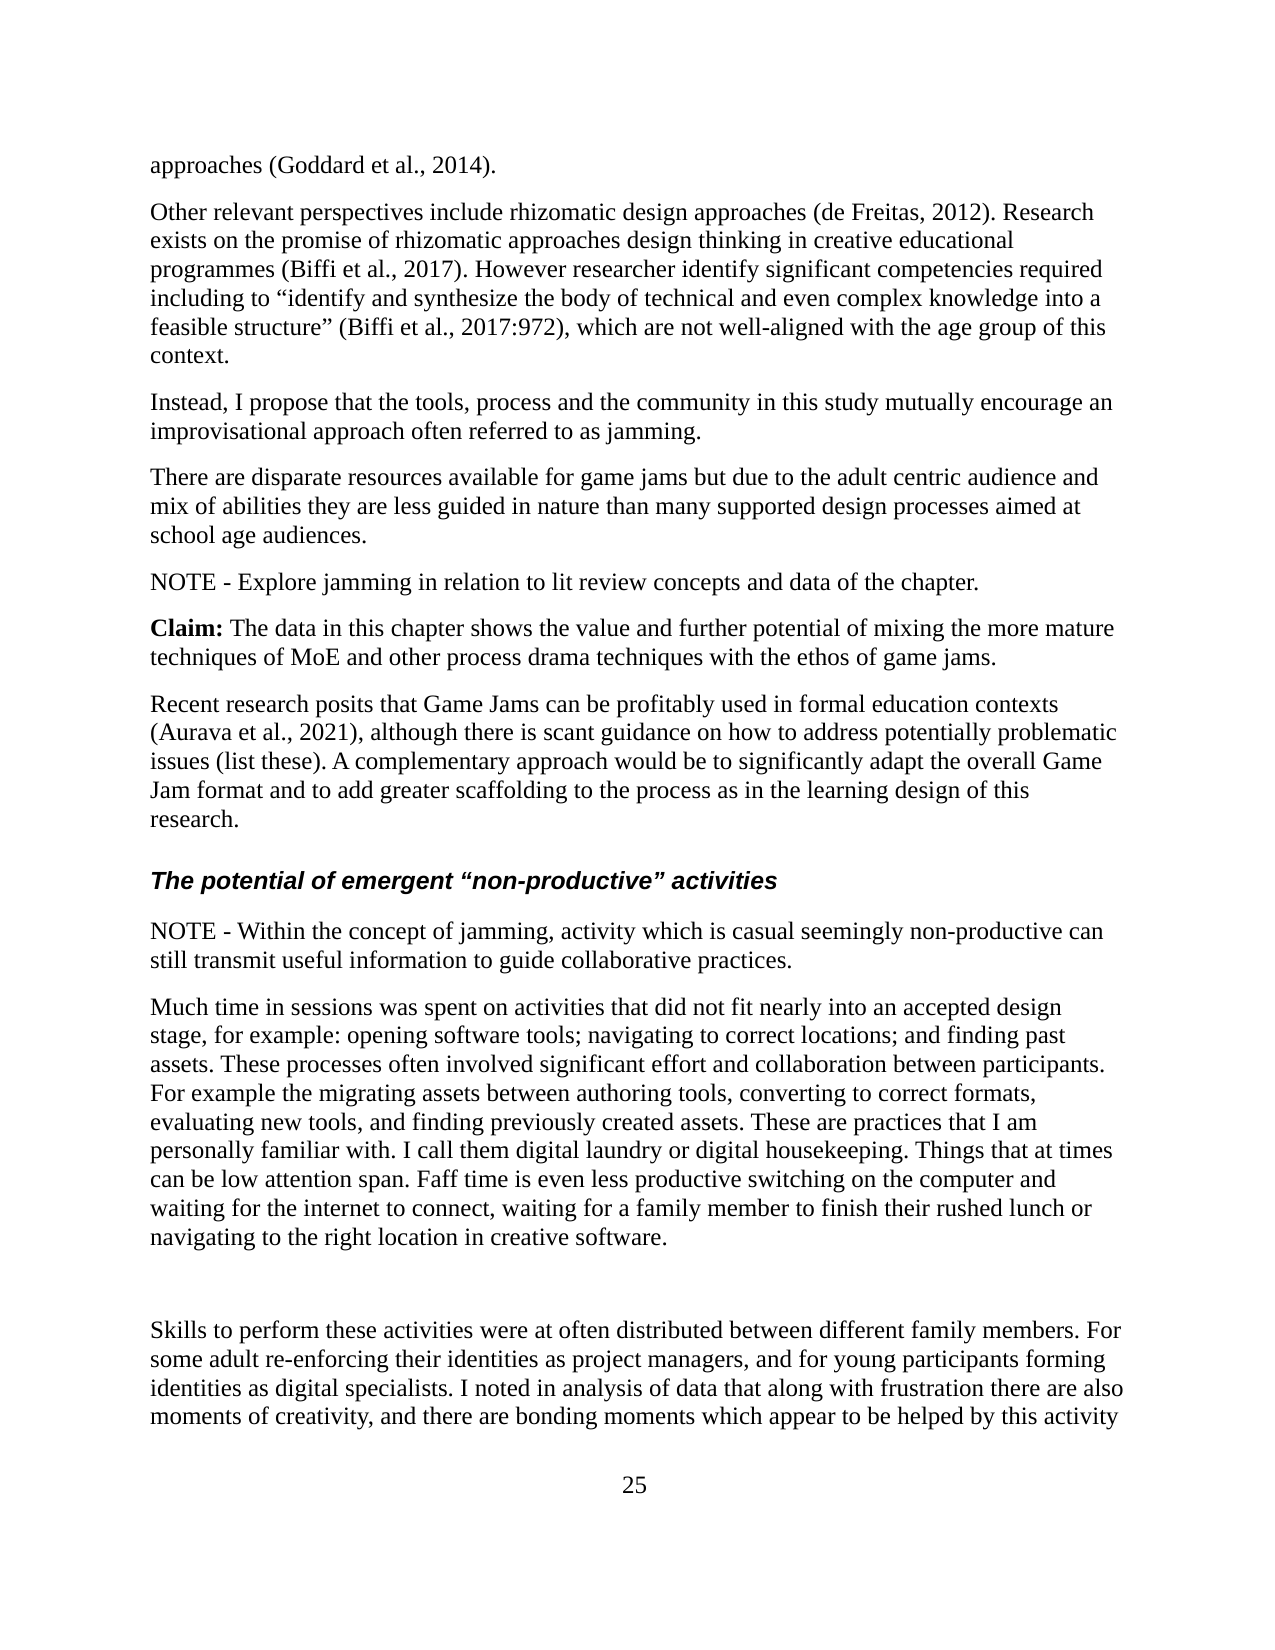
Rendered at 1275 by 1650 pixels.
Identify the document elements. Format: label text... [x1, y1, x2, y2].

subtitle The potential of emergent “non-productive” activities [150, 866, 1125, 895]
text NOTE - Within the concept of jamming, activity which is casual seemingly non-productive can still transmit useful information to guide collaborative practices. [150, 916, 1125, 974]
text There are disparate resources available for game jams but due to the adult centric audience and mix of abilities they are less guided in nature than many supported design processes aimed at school age audiences. [150, 462, 1125, 549]
text Recent research posits that Game Jams can be profitably used in formal education contexts (Aurava et al., 2021), although there is scant guidance on how to address potentially problematic issues (list these). A complementary approach would be to significantly adapt the overall Game Jam format and to add greater scaffolding to the process as in the learning design of this research. [150, 689, 1125, 832]
text Much time in sessions was spent on activities that did not fit nearly into an accepted design stage, for example: opening software tools; navigating to correct locations; and finding past assets. These processes often involved significant effort and collaboration between participants. For example the migrating assets between authoring tools, converting to correct formats, evaluating new tools, and finding previously created assets. These are practices that I am personally familiar with. I call them digital laundry or digital housekeeping. Things that at times can be low attention span. Faff time is even less productive switching on the computer and waiting for the internet to connect, waiting for a family member to finish their rushed lunch or navigating to the right location in creative software. [150, 992, 1125, 1251]
text Claim: The data in this chapter shows the value and further potential of mixing the more mature techniques of MoE and other process drama techniques with the ethos of game jams. [150, 613, 1125, 671]
text Instead, I propose that the tools, process and the community in this study mutually encourage an improvisational approach often referred to as jamming. [150, 387, 1125, 444]
text Other relevant perspectives include rhizomatic design approaches (de Freitas, 2012). Research exists on the promise of rhizomatic approaches design thinking in creative educational programmes (Biffi et al., 2017). However researcher identify significant competencies required including to “identify and synthesize the body of technical and even complex knowledge into a feasible structure” (Biffi et al., 2017:972), which are not well-aligned with the age group of this context. [150, 197, 1125, 369]
text NOTE - Explore jamming in relation to lit review concepts and data of the chapter. [150, 567, 1125, 595]
text Skills to perform these activities were at often distributed between different family members. For some adult re-enforcing their identities as project managers, and for young participants forming identities as digital specialists. I noted in analysis of data that along with frustration there are also moments of creativity, and there are bonding moments which appear to be helped by this activity [150, 1315, 1125, 1430]
text approaches (Goddard et al., 2014). [150, 150, 1125, 179]
